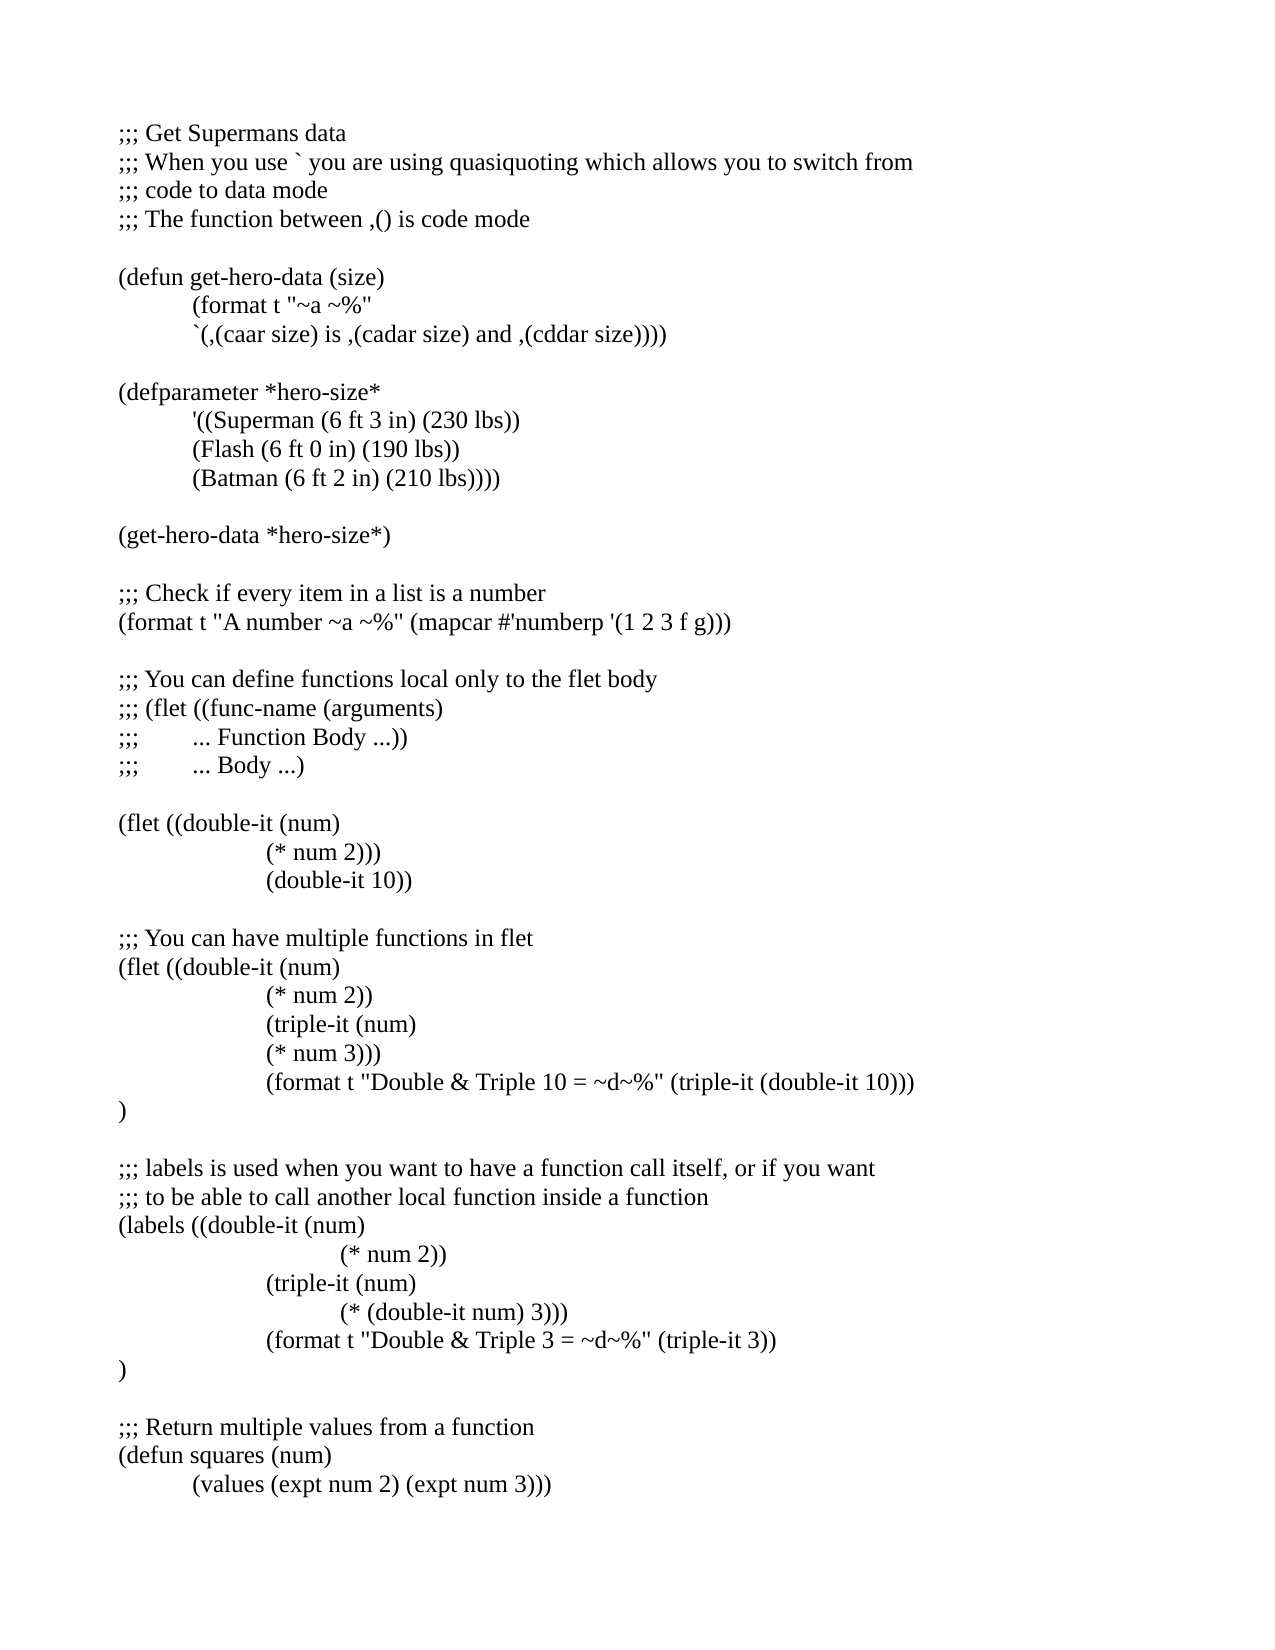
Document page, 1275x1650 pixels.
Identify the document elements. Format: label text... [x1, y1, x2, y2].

text ;;; ... Body ...) [118, 751, 1157, 779]
text ;;; Get Supermans data [118, 118, 1157, 147]
text (* num 2)) [118, 1239, 1157, 1268]
text ;;; When you use ` you are using quasiquoting which allows you to switch from [118, 147, 1157, 176]
text ;;; You can define functions local only to the flet body [118, 664, 1157, 693]
text (format t "Double & Triple 3 = ~d~%" (triple-it 3)) [118, 1326, 1157, 1354]
text (format t "Double & Triple 10 = ~d~%" (triple-it (double-it 10))) [118, 1067, 1157, 1096]
text (* num 3))) [118, 1038, 1157, 1067]
text (* (double-it num) 3))) [118, 1297, 1157, 1326]
text ;;; labels is used when you want to have a function call itself, or if you want [118, 1153, 1157, 1182]
text (format t "~a ~%" [118, 291, 1157, 319]
text (format t "A number ~a ~%" (mapcar #'numberp '(1 2 3 f g))) [118, 607, 1157, 636]
text ;;; (flet ((func-name (arguments) [118, 693, 1157, 722]
text (triple-it (num) [118, 1009, 1157, 1038]
text (* num 2))) [118, 837, 1157, 866]
text (Batman (6 ft 2 in) (210 lbs)))) [118, 463, 1157, 492]
text '((Superman (6 ft 3 in) (230 lbs)) [118, 406, 1157, 434]
text (flet ((double-it (num) [118, 808, 1157, 837]
text ;;; The function between ,() is code mode [118, 204, 1157, 233]
text (get-hero-data *hero-size*) [118, 521, 1157, 549]
text (labels ((double-it (num) [118, 1211, 1157, 1239]
text ;;; code to data mode [118, 176, 1157, 204]
text (defparameter *hero-size* [118, 377, 1157, 406]
text ;;; Return multiple values from a function [118, 1412, 1157, 1441]
text ;;; Check if every item in a list is a number [118, 578, 1157, 607]
text (double-it 10)) [118, 866, 1157, 894]
text (triple-it (num) [118, 1268, 1157, 1297]
text (values (expt num 2) (expt num 3))) [118, 1469, 1157, 1498]
text ;;; to be able to call another local function inside a function [118, 1182, 1157, 1211]
text ;;; You can have multiple functions in flet [118, 923, 1157, 952]
text `(,(caar size) is ,(cadar size) and ,(cddar size)))) [118, 319, 1157, 348]
text ) [118, 1096, 1157, 1124]
text (defun get-hero-data (size) [118, 262, 1157, 291]
text (Flash (6 ft 0 in) (190 lbs)) [118, 434, 1157, 463]
text (flet ((double-it (num) [118, 952, 1157, 981]
text ;;; ... Function Body ...)) [118, 722, 1157, 751]
text (defun squares (num) [118, 1441, 1157, 1469]
text (* num 2)) [118, 981, 1157, 1009]
text ) [118, 1354, 1157, 1383]
